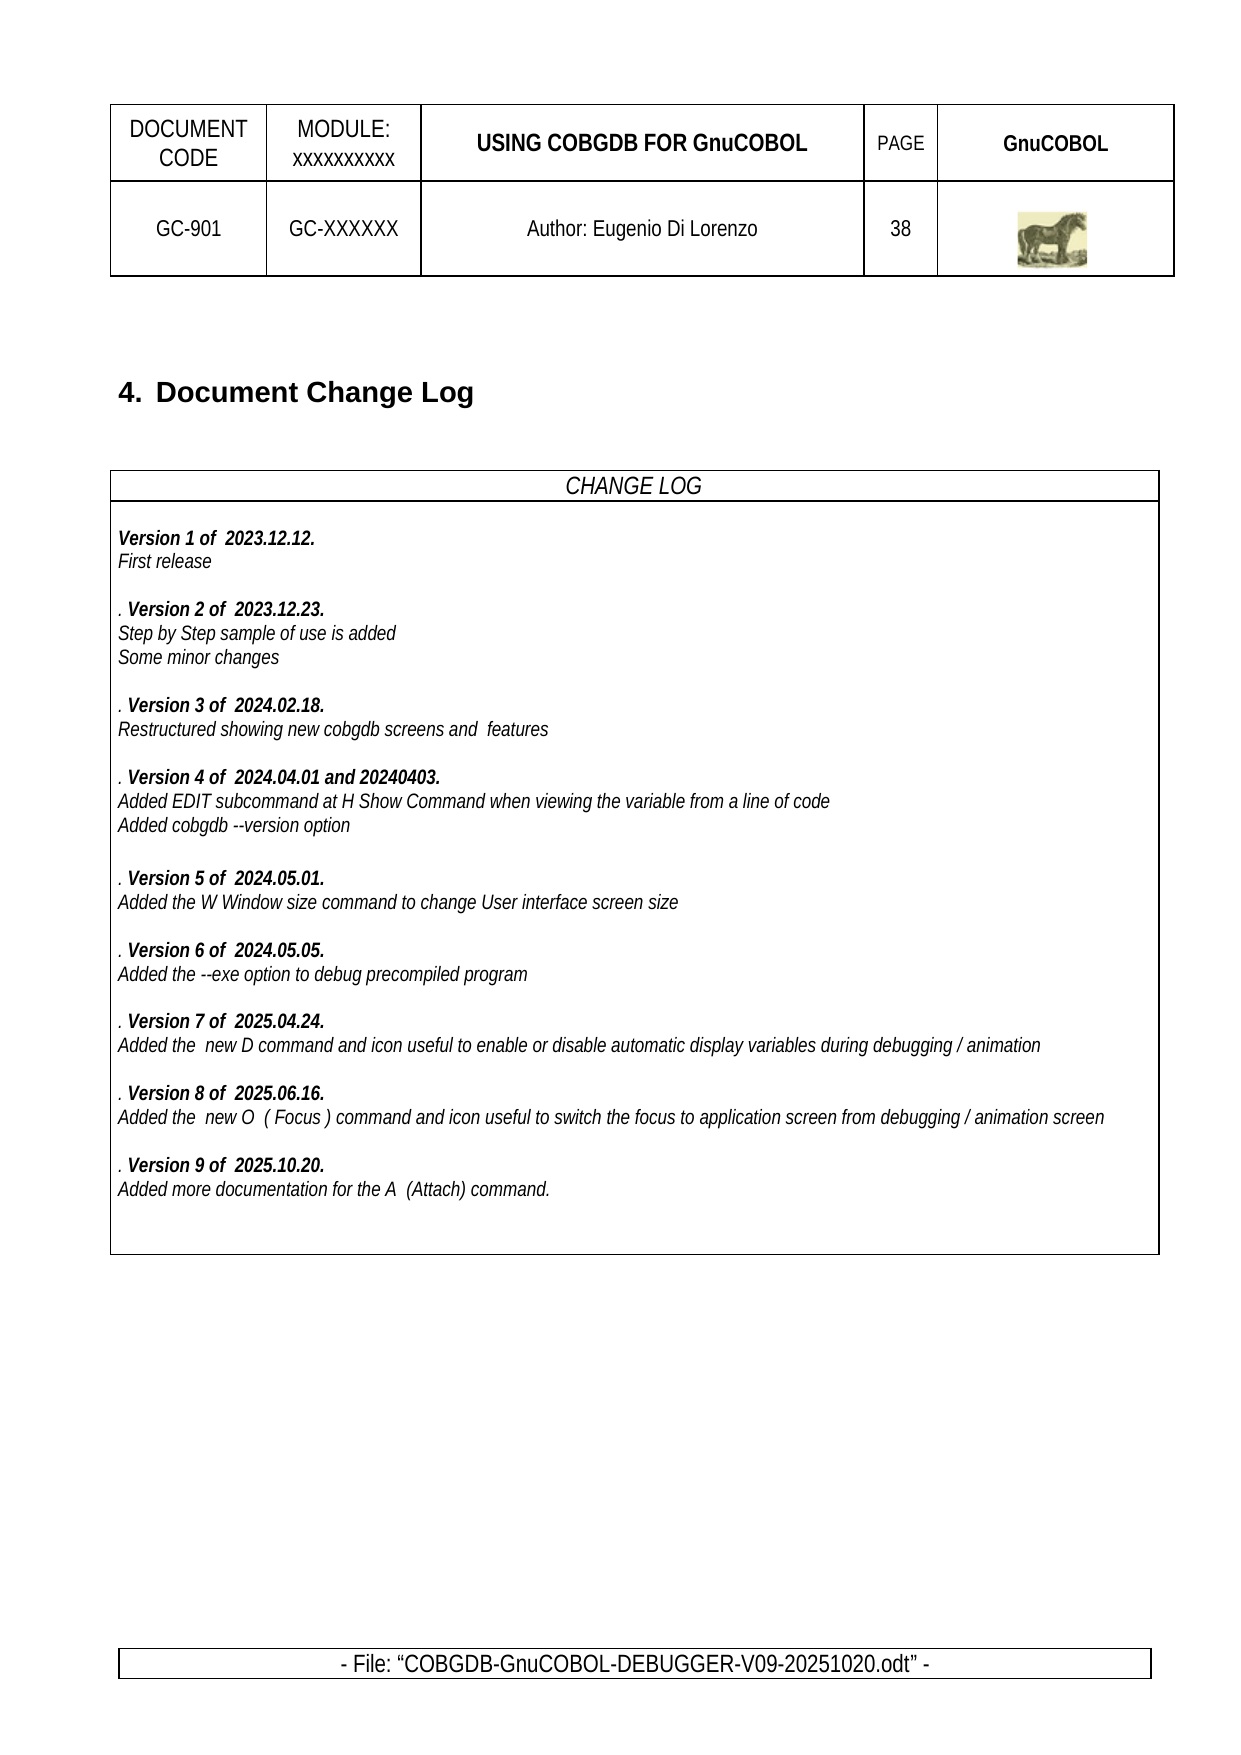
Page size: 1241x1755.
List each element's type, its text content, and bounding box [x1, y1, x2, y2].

table_cell Version 1 of 2023.12.12. First release . Version 2 of 2023.12.23. Step by Step sample of use is added Some minor changes . Version 3 of 2024.02.18. Restructured showing new cobgdb screens and features . Version 4 of 2024.04.01 and 20240403. Added EDIT subcommand at H Show Command when viewing the variable from a line of code Added cobgdb --version option . Version 5 of 2024.05.01. Added the W Window size command to change User interface screen size . Version 6 of 2024.05.05. Added the --exe option to debug precompiled program . Version 7 of 2025.04.24. Added the new D command and icon useful to enable or disable automatic display variables during debugging / animation . Version 8 of 2025.06.16. Added the new O ( Focus ) command and icon useful to switch the focus to application screen from debugging / animation screen . Version 9 of 2025.10.20. Added more documentation for the A (Attach) command. [111, 502, 1158, 1254]
table_header CHANGE LOG [111, 471, 1158, 500]
subtitle Document Change Log [118, 375, 1152, 408]
